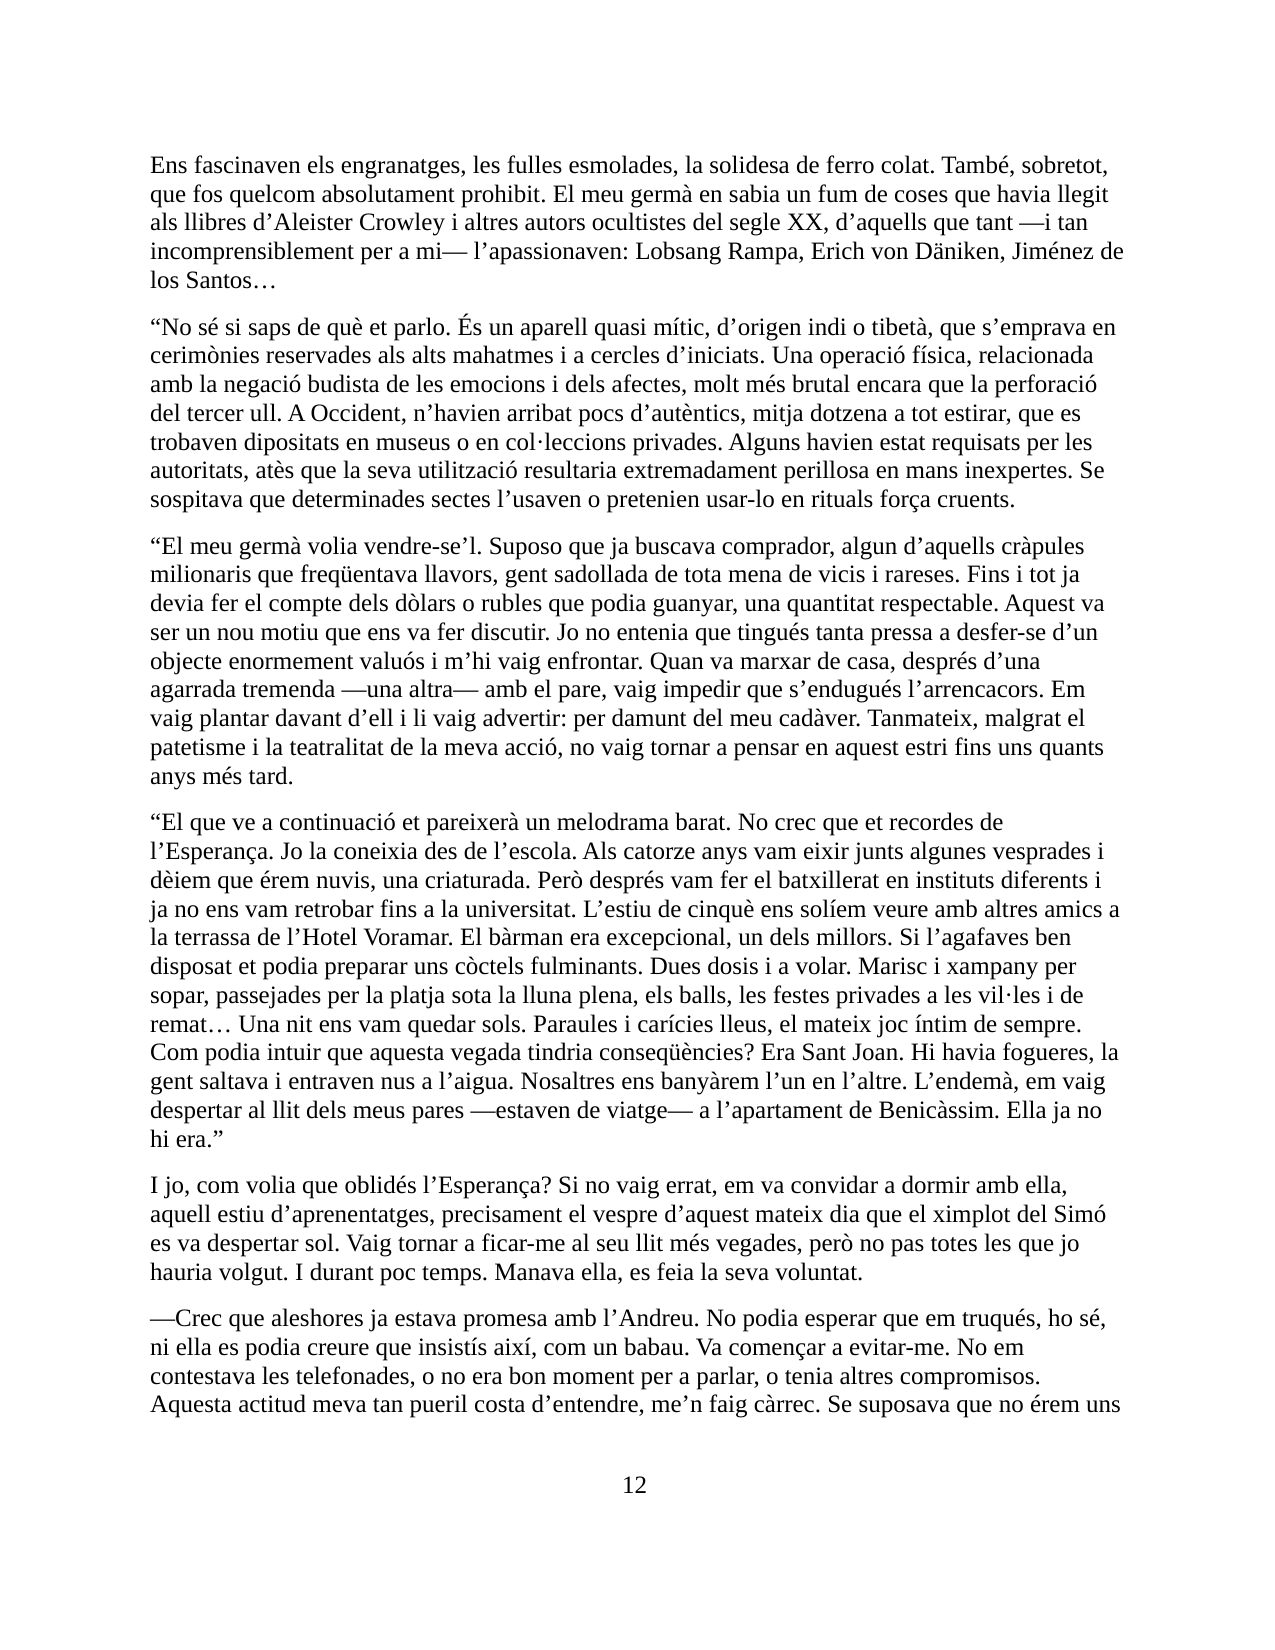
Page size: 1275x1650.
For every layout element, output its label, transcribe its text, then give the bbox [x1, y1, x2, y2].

text —Crec que aleshores ja estava promesa amb l’Andreu. No podia esperar que em truqués, ho sé, ni ella es podia creure que insistís així, com un babau. Va començar a evitar-me. No em contestava les telefonades, o no era bon moment per a parlar, o tenia altres compromisos. Aquesta actitud meva tan pueril costa d’entendre, me’n faig càrrec. Se suposava que no érem uns [150, 1303, 1125, 1418]
text I jo, com volia que oblidés l’Esperança? Si no vaig errat, em va convidar a dormir amb ella, aquell estiu d’aprenentatges, precisament el vespre d’aquest mateix dia que el ximplot del Simó es va despertar sol. Vaig tornar a ficar-me al seu llit més vegades, però no pas totes les que jo hauria volgut. I durant poc temps. Manava ella, es feia la seva voluntat. [150, 1170, 1125, 1285]
text Ens fascinaven els engranatges, les fulles esmolades, la solidesa de ferro colat. També, sobretot, que fos quelcom absolutament prohibit. El meu germà en sabia un fum de coses que havia llegit als llibres d’Aleister Crowley i altres autors ocultistes del segle XX, d’aquells que tant —i tan incomprensiblement per a mi— l’apassionaven: Lobsang Rampa, Erich von Däniken, Jiménez de los Santos… [150, 150, 1125, 294]
text “El meu germà volia vendre-se’l. Suposo que ja buscava comprador, algun d’aquells cràpules milionaris que freqüentava llavors, gent sadollada de tota mena de vicis i rareses. Fins i tot ja devia fer el compte dels dòlars o rubles que podia guanyar, una quantitat respectable. Aquest va ser un nou motiu que ens va fer discutir. Jo no entenia que tingués tanta pressa a desfer-se d’un objecte enormement valuós i m’hi vaig enfrontar. Quan va marxar de casa, després d’una agarrada tremenda —una altra— amb el pare, vaig impedir que s’endugués l’arrencacors. Em vaig plantar davant d’ell i li vaig advertir: per damunt del meu cadàver. Tanmateix, malgrat el patetisme i la teatralitat de la meva acció, no vaig tornar a pensar en aquest estri fins uns quants anys més tard. [150, 531, 1125, 789]
text “El que ve a continuació et pareixerà un melodrama barat. No crec que et recordes de l’Esperança. Jo la coneixia des de l’escola. Als catorze anys vam eixir junts algunes vesprades i dèiem que érem nuvis, una criaturada. Però després vam fer el batxillerat en instituts diferents i ja no ens vam retrobar fins a la universitat. L’estiu de cinquè ens solíem veure amb altres amics a la terrassa de l’Hotel Voramar. El bàrman era excepcional, un dels millors. Si l’agafaves ben disposat et podia preparar uns còctels fulminants. Dues dosis i a volar. Marisc i xampany per sopar, passejades per la platja sota la lluna plena, els balls, les festes privades a les vil·les i de remat… Una nit ens vam quedar sols. Paraules i carícies lleus, el mateix joc íntim de sempre. Com podia intuir que aquesta vegada tindria conseqüències? Era Sant Joan. Hi havia fogueres, la gent saltava i entraven nus a l’aigua. Nosaltres ens banyàrem l’un en l’altre. L’endemà, em vaig despertar al llit dels meus pares —estaven de viatge— a l’apartament de Benicàssim. Ella ja no hi era.” [150, 807, 1125, 1152]
text “No sé si saps de què et parlo. És un aparell quasi mític, d’origen indi o tibetà, que s’emprava en cerimònies reservades als alts mahatmes i a cercles d’iniciats. Una operació física, relacionada amb la negació budista de les emocions i dels afectes, molt més brutal encara que la perforació del tercer ull. A Occident, n’havien arribat pocs d’autèntics, mitja dotzena a tot estirar, que es trobaven dipositats en museus o en col·leccions privades. Alguns havien estat requisats per les autoritats, atès que la seva utilització resultaria extremadament perillosa en mans inexpertes. Se sospitava que determinades sectes l’usaven o pretenien usar-lo en rituals força cruents. [150, 312, 1125, 513]
